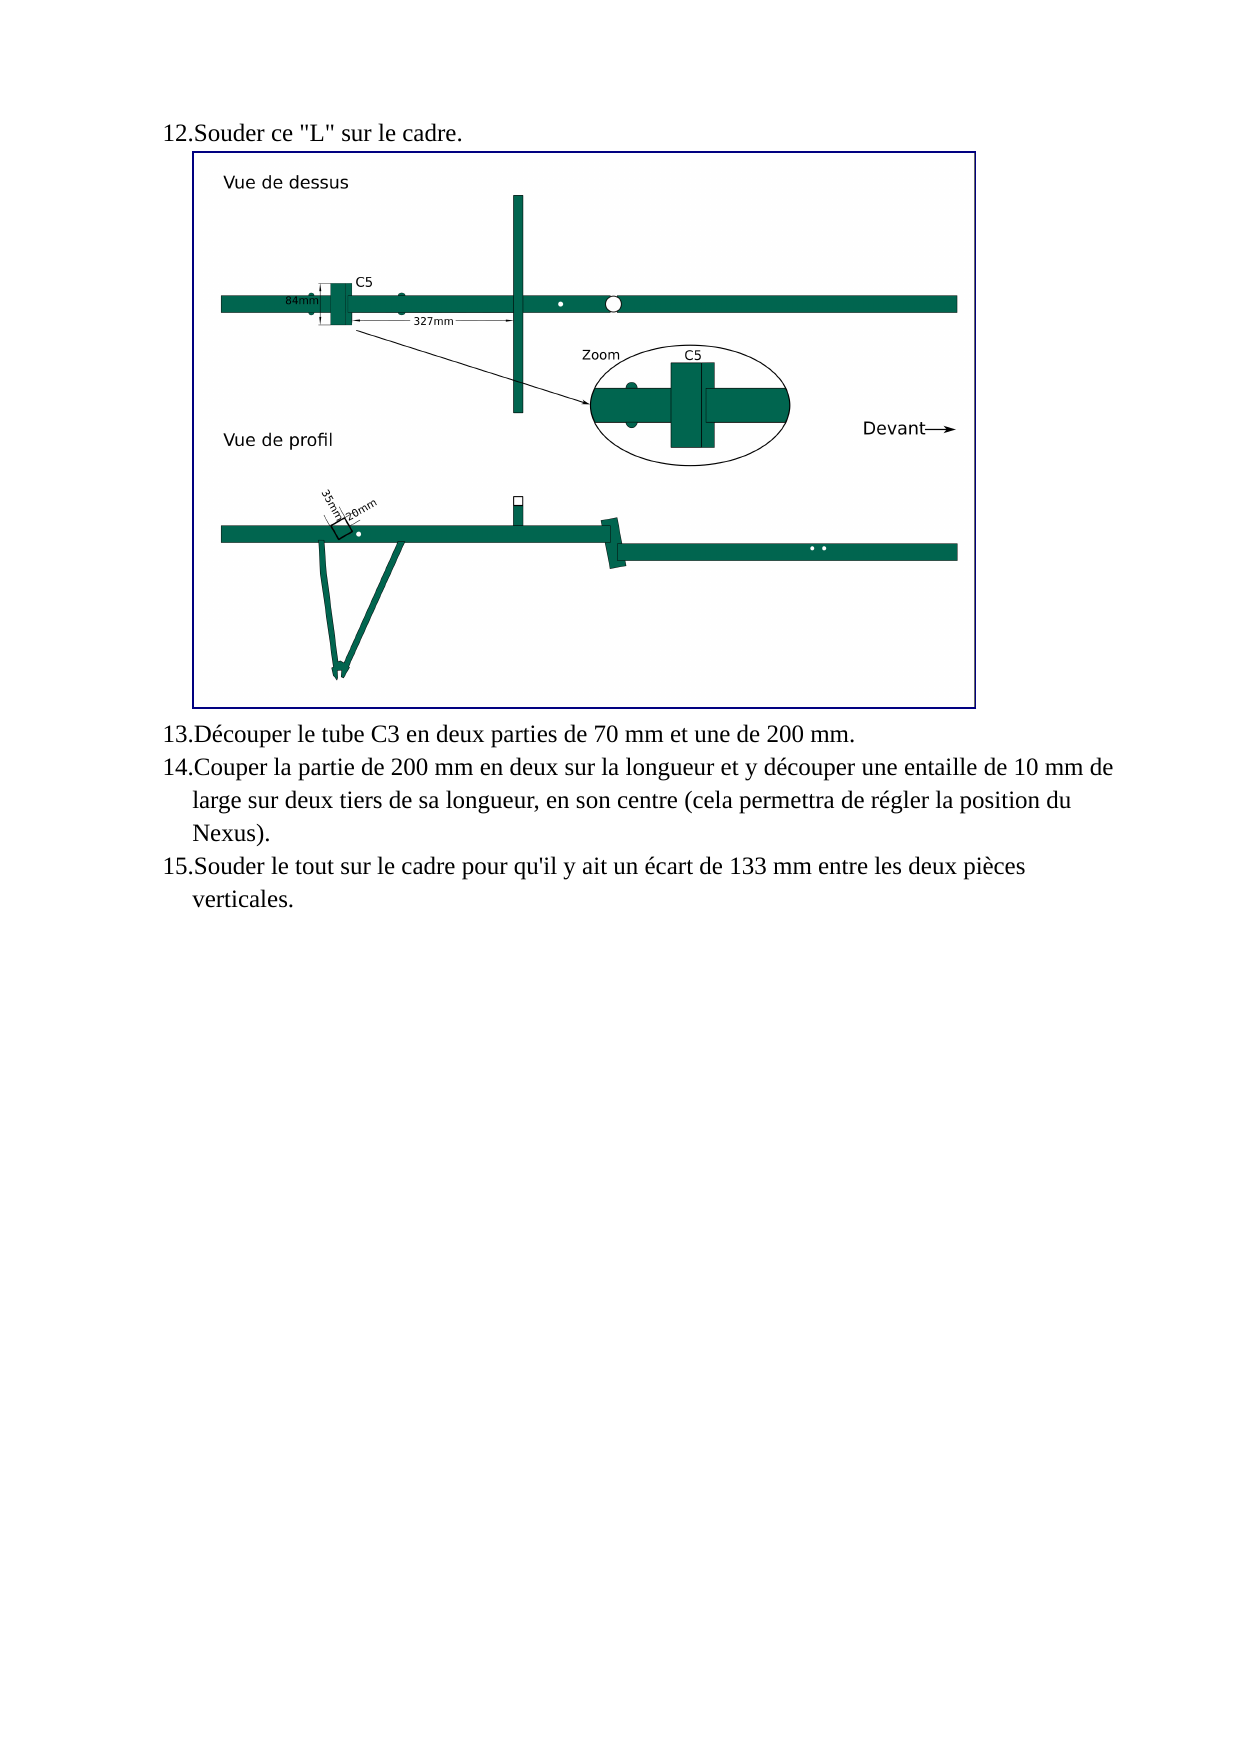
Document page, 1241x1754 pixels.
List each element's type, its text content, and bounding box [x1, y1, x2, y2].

list Découper le tube C3 en deux parties de 70 mm et une de 200 mm. [162, 719, 1122, 747]
picture [194, 153, 975, 707]
list Souder le tout sur le cadre pour qu'il y ait un écart de 133 mm entre les deux pièces verticales. [162, 851, 1122, 912]
list Couper la partie de 200 mm en deux sur la longueur et y découper une entaille de 10 mm de large sur deux tiers de sa longueur, en son centre (cela permettra de régler la position du Nexus). [162, 752, 1122, 846]
list Souder ce "L" sur le cadre. [162, 118, 1122, 714]
